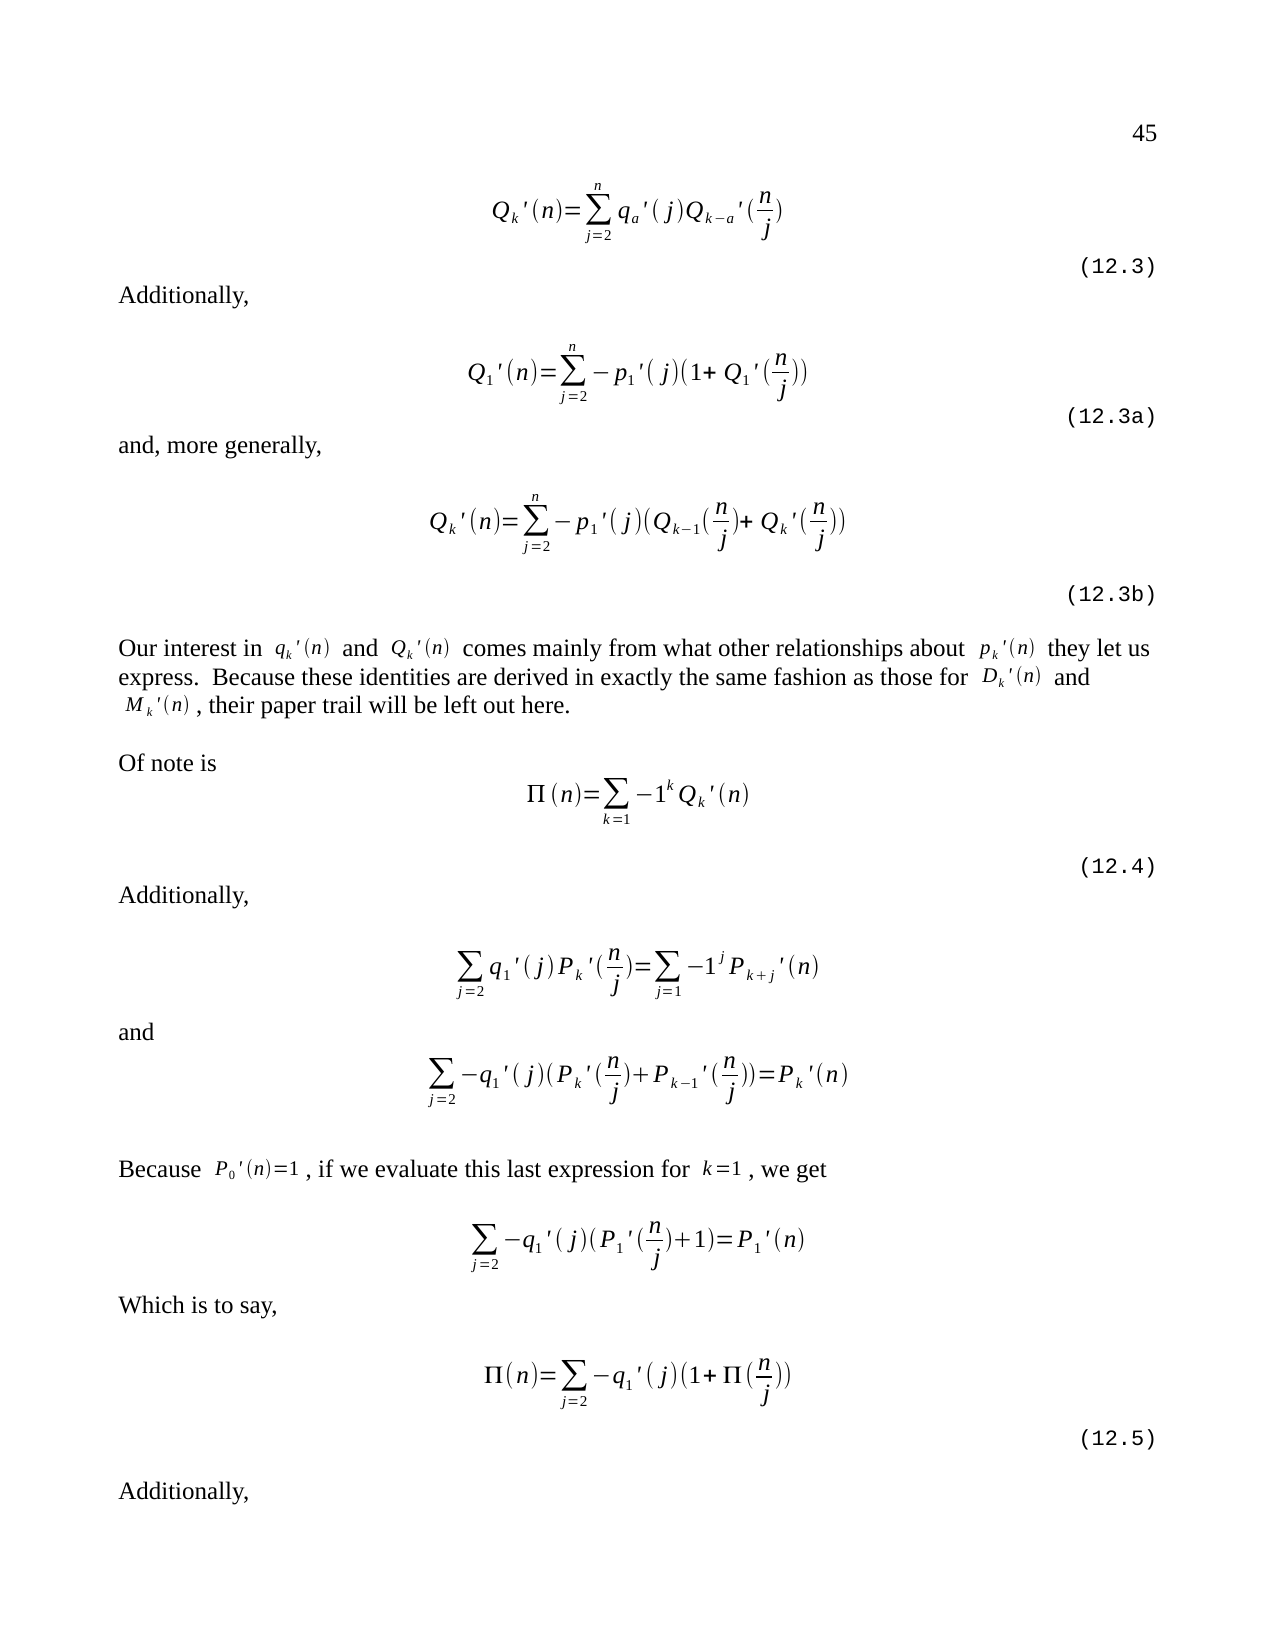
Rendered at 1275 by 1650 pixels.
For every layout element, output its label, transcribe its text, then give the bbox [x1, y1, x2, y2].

text Which is to say, [118, 1290, 1157, 1319]
text Our interest in and comes mainly from what other relationships about they let us express. Because these identities are derived in exactly the same fashion as those for and , their paper trail will be left out here. [118, 633, 1157, 719]
text (12.3) [118, 255, 1157, 280]
text Additionally, [118, 881, 1157, 909]
text Additionally, [118, 1476, 1157, 1505]
text (12.3b) [118, 583, 1157, 608]
text (12.3a) [118, 405, 1157, 430]
text and [118, 1017, 1157, 1046]
text Of note is [118, 748, 1157, 777]
text (12.5) [118, 1427, 1157, 1452]
text (12.4) [118, 856, 1157, 881]
text and, more generally, [118, 430, 1157, 458]
text Additionally, [118, 280, 1157, 309]
text Because , if we evaluate this last expression for , we get [118, 1154, 1157, 1182]
